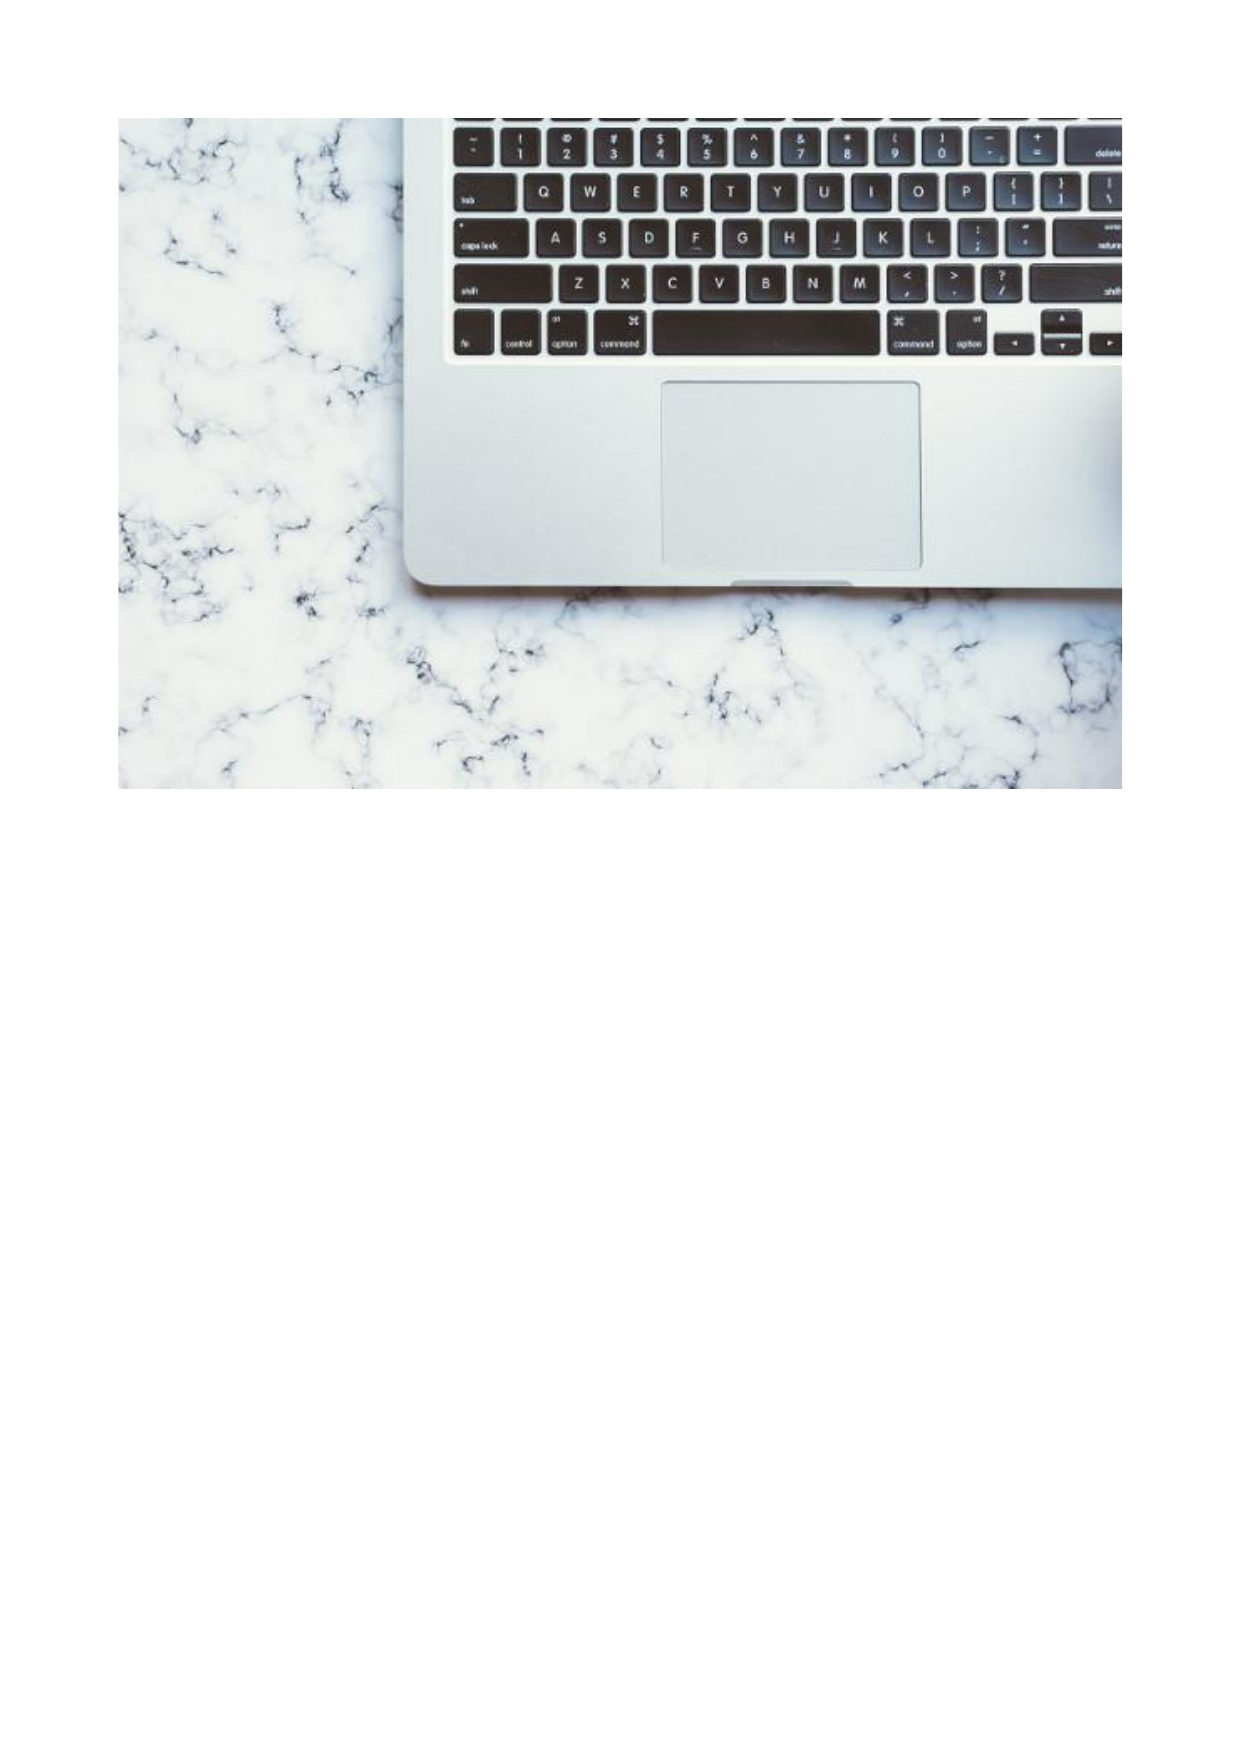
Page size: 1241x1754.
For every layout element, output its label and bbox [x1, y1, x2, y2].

picture [118, 118, 1123, 789]
